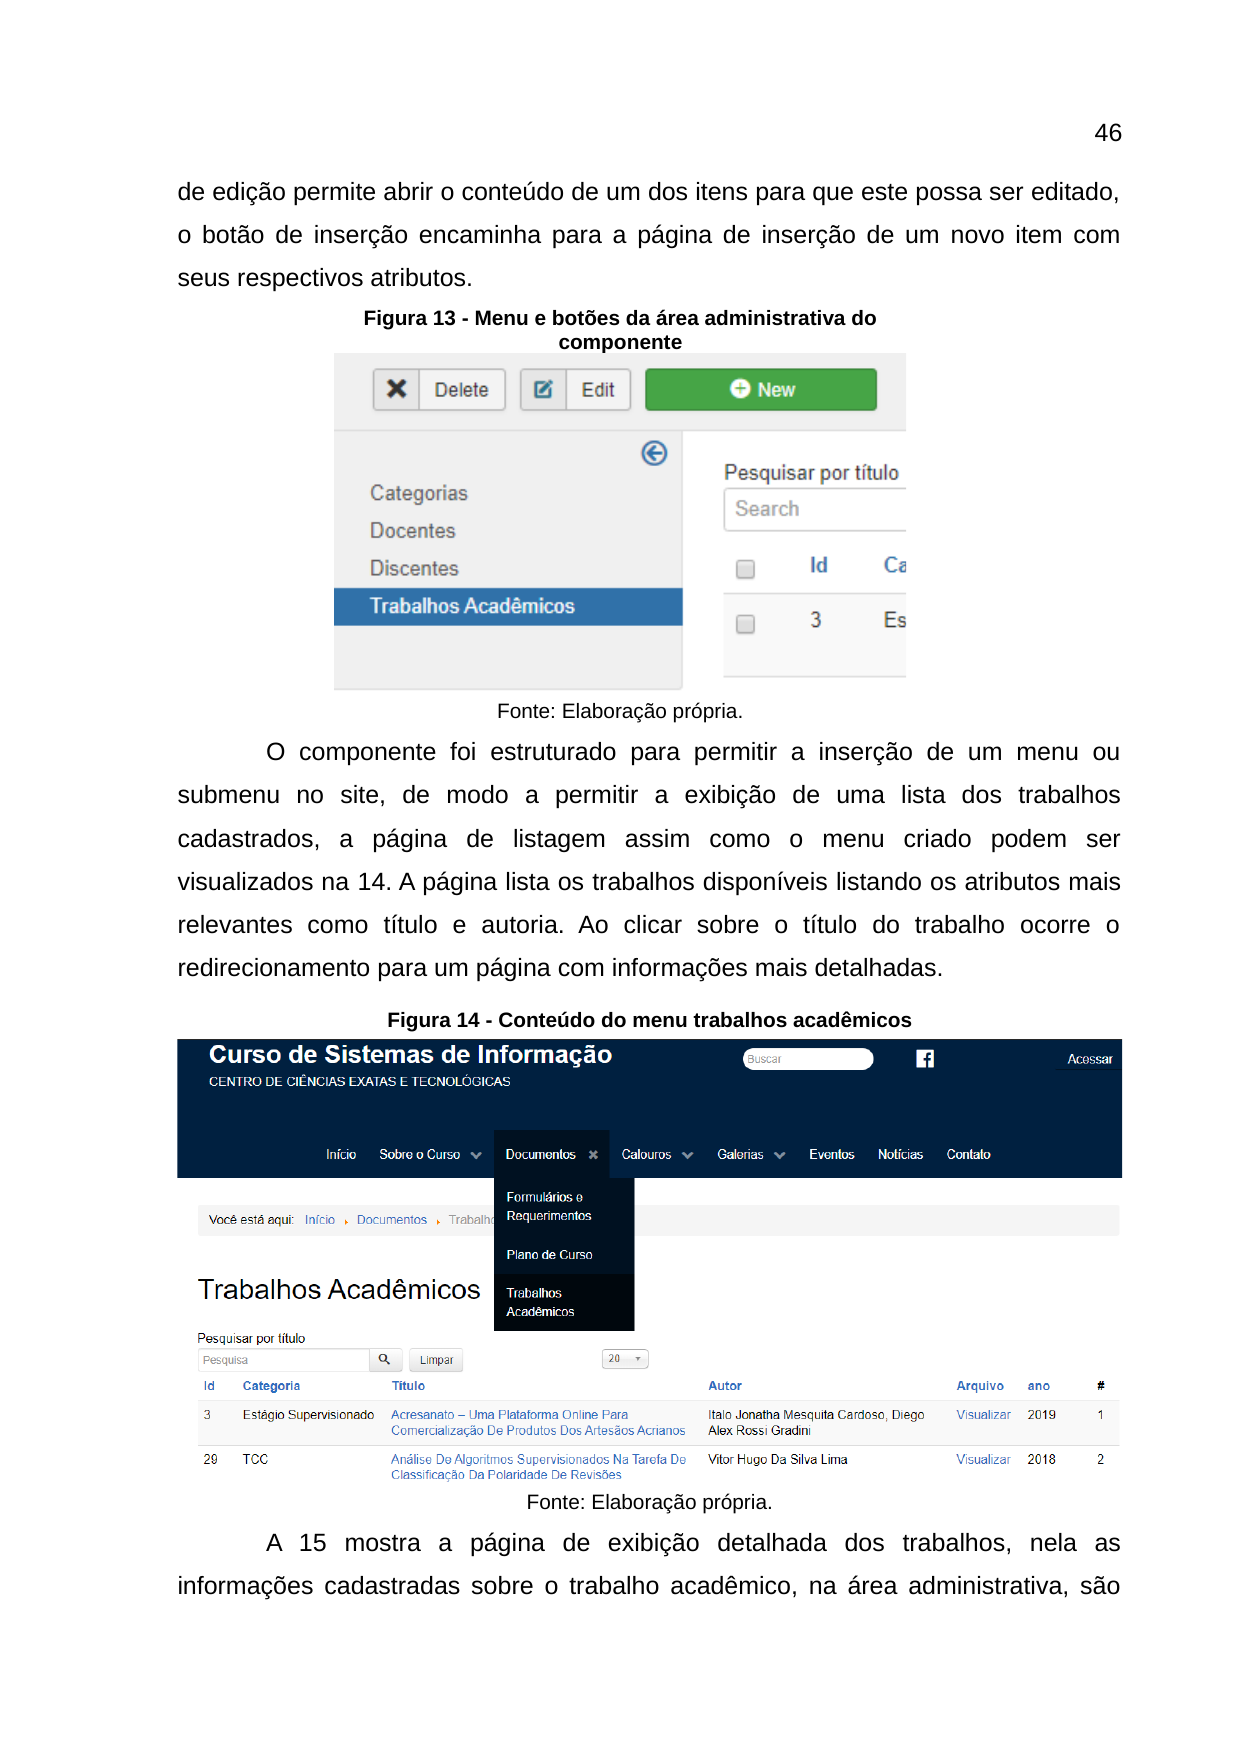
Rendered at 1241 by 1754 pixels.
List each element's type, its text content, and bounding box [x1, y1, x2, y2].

text Figura 14 - Conteúdo do menu trabalhos acadêmicos [177, 1008, 1122, 1039]
text Figura 13 - Menu e botões da área administrativa do componente [334, 306, 906, 353]
text Fonte: Elaboração própria. [177, 1486, 1122, 1514]
picture [177, 1039, 1123, 1486]
text O componente foi estruturado para permitir a inserção de um menu ou submenu no site, de modo a permitir a exibição de uma lista dos trabalhos cadastrados, a página de listagem assim como o menu criado podem ser visualizados na Figura 14. A página lista os trabalhos disponíveis listando os atributos mais relevantes como título e autoria. Ao clicar sobre o título do trabalho ocorre o redirecionamento para um página com informações mais detalhadas. [177, 318, 1122, 982]
text A Figura 15 mostra a página de exibição detalhada dos trabalhos, nela as informações cadastradas sobre o trabalho acadêmico, na área administrativa, são exibidas. Nesta página há ainda os links para visualização dos arquivos associados aos trabalhos permitindo a sua visualização e download. [177, 1514, 1122, 1600]
text Fonte: Elaboração própria. [334, 695, 906, 723]
text Os botões de ações da Figura 13 são os de delete (deleção), edit (edição) e new (inserção), o botão de deleção permite a exclusão de múltiplos item selecionados, o de edição permite abrir o conteúdo de um dos itens para que este possa ser editado, o botão de inserção encaminha para a página de inserção de um novo item com seus respectivos atributos. [177, 177, 1122, 292]
picture [334, 353, 907, 695]
